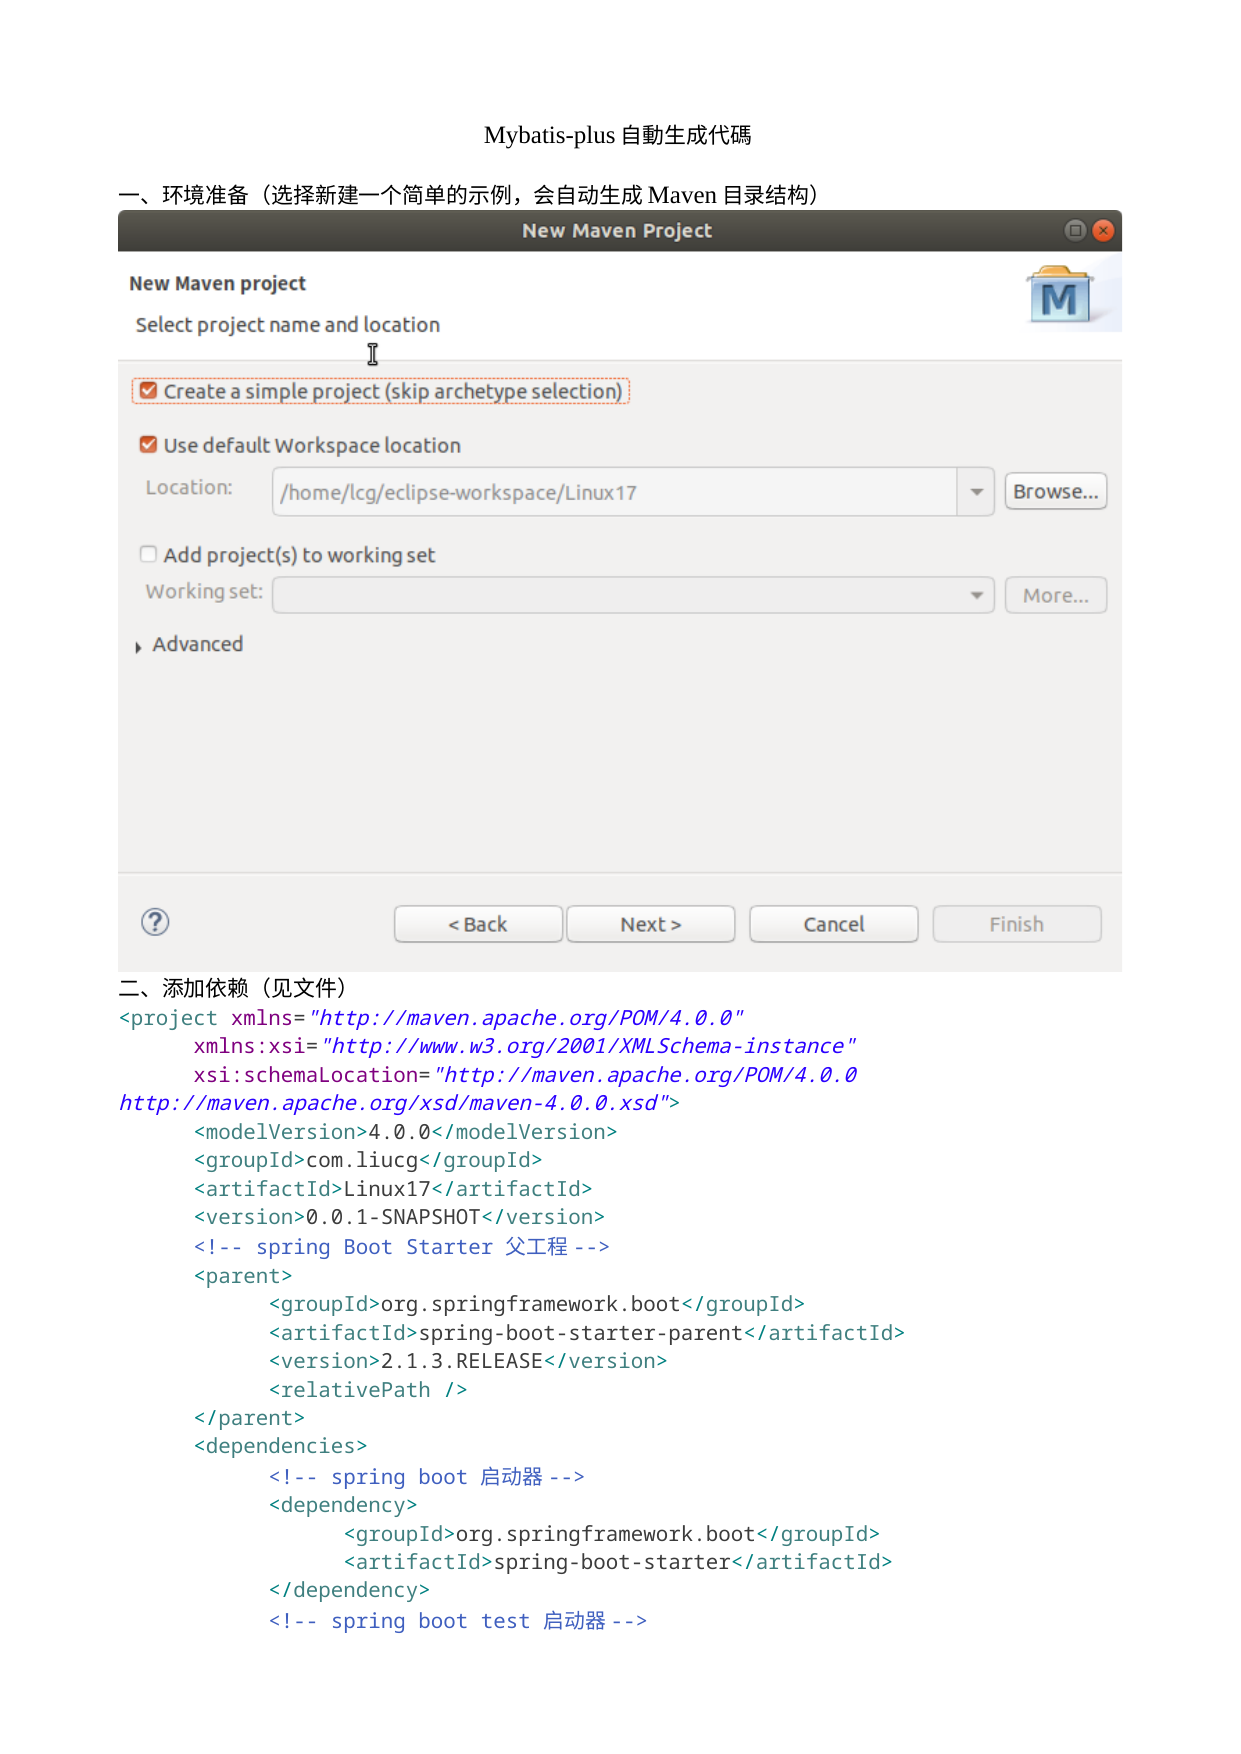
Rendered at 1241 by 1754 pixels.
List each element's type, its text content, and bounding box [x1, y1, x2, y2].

text <groupId>org.springframework.boot</groupId> [118, 1519, 1122, 1547]
text xsi:schemaLocation="http://maven.apache.org/POM/4.0.0 http://maven.apache.org/xsd/maven-4.0.0.xsd"> [118, 1060, 1122, 1117]
text <relativePath /> [118, 1375, 1122, 1403]
text <dependencies> [118, 1432, 1122, 1460]
text <groupId>com.liucg</groupId> [118, 1145, 1122, 1174]
text <artifactId>Linux17</artifactId> [118, 1174, 1122, 1202]
text 一、环境准备（选择新建一个简单的示例，会自动生成Maven目录结构） [118, 178, 1122, 210]
text 二、添加依赖（见文件） [118, 972, 1122, 1003]
text Mybatis-plus自動生成代碼 [118, 118, 1122, 150]
text <dependency> [118, 1490, 1122, 1519]
text xmlns:xsi="http://www.w3.org/2001/XMLSchema-instance" [118, 1032, 1122, 1060]
picture [118, 210, 1123, 972]
text <project xmlns="http://maven.apache.org/POM/4.0.0" [118, 1003, 1122, 1032]
text <!-- spring boot test 启动器 --> [118, 1604, 1122, 1634]
text <groupId>org.springframework.boot</groupId> [118, 1289, 1122, 1318]
text <artifactId>spring-boot-starter-parent</artifactId> [118, 1318, 1122, 1346]
text <!-- spring boot 启动器 --> [118, 1460, 1122, 1490]
text <modelVersion>4.0.0</modelVersion> [118, 1117, 1122, 1145]
text <artifactId>spring-boot-starter</artifactId> [118, 1547, 1122, 1576]
text <version>2.1.3.RELEASE</version> [118, 1346, 1122, 1375]
text <parent> [118, 1261, 1122, 1289]
text </dependency> [118, 1576, 1122, 1604]
text <!-- spring Boot Starter 父工程 --> [118, 1231, 1122, 1261]
text <version>0.0.1-SNAPSHOT</version> [118, 1202, 1122, 1231]
text </parent> [118, 1403, 1122, 1432]
